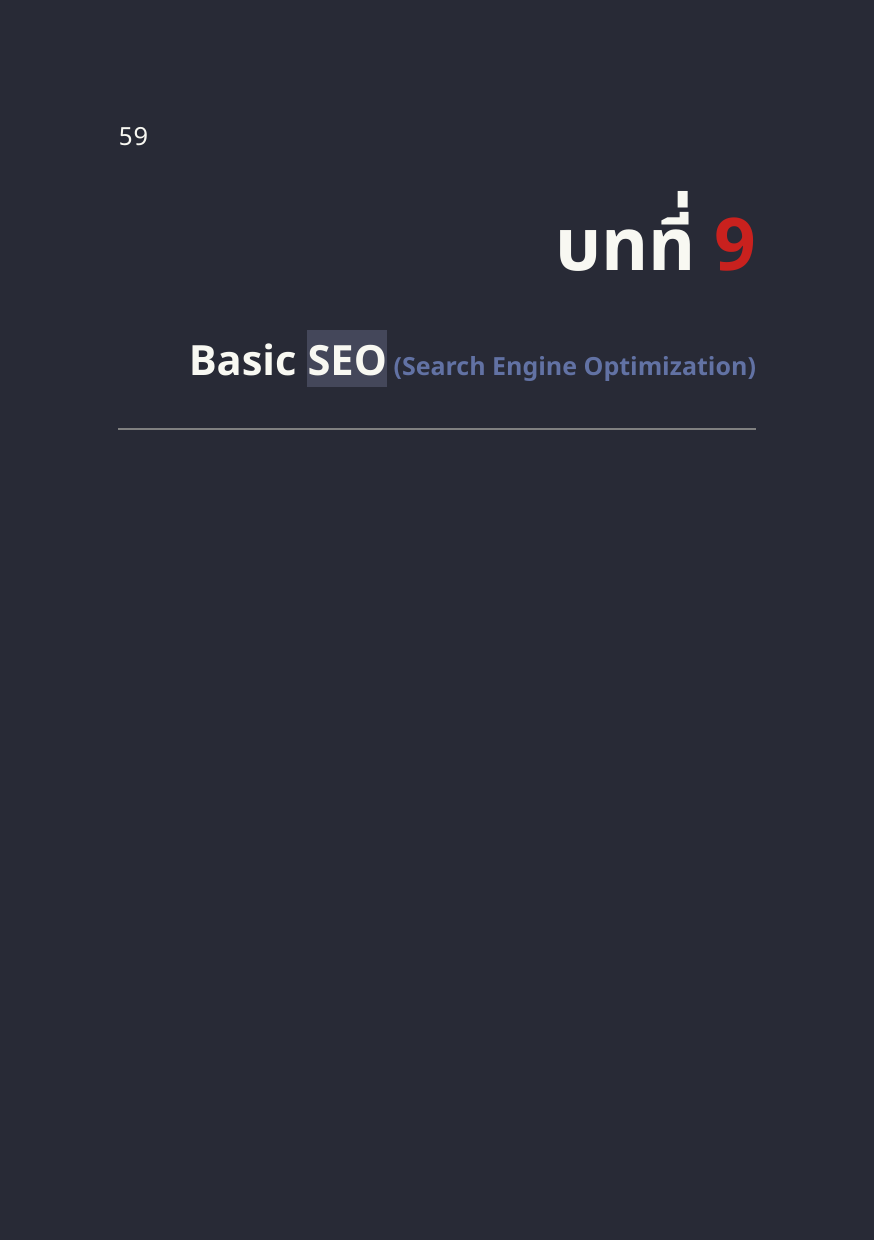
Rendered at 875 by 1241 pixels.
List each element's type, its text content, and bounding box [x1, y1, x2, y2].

subtitle บทที่ 9 [118, 193, 756, 304]
subtitle Basic SEO (Search Engine Optimization) [118, 330, 756, 387]
